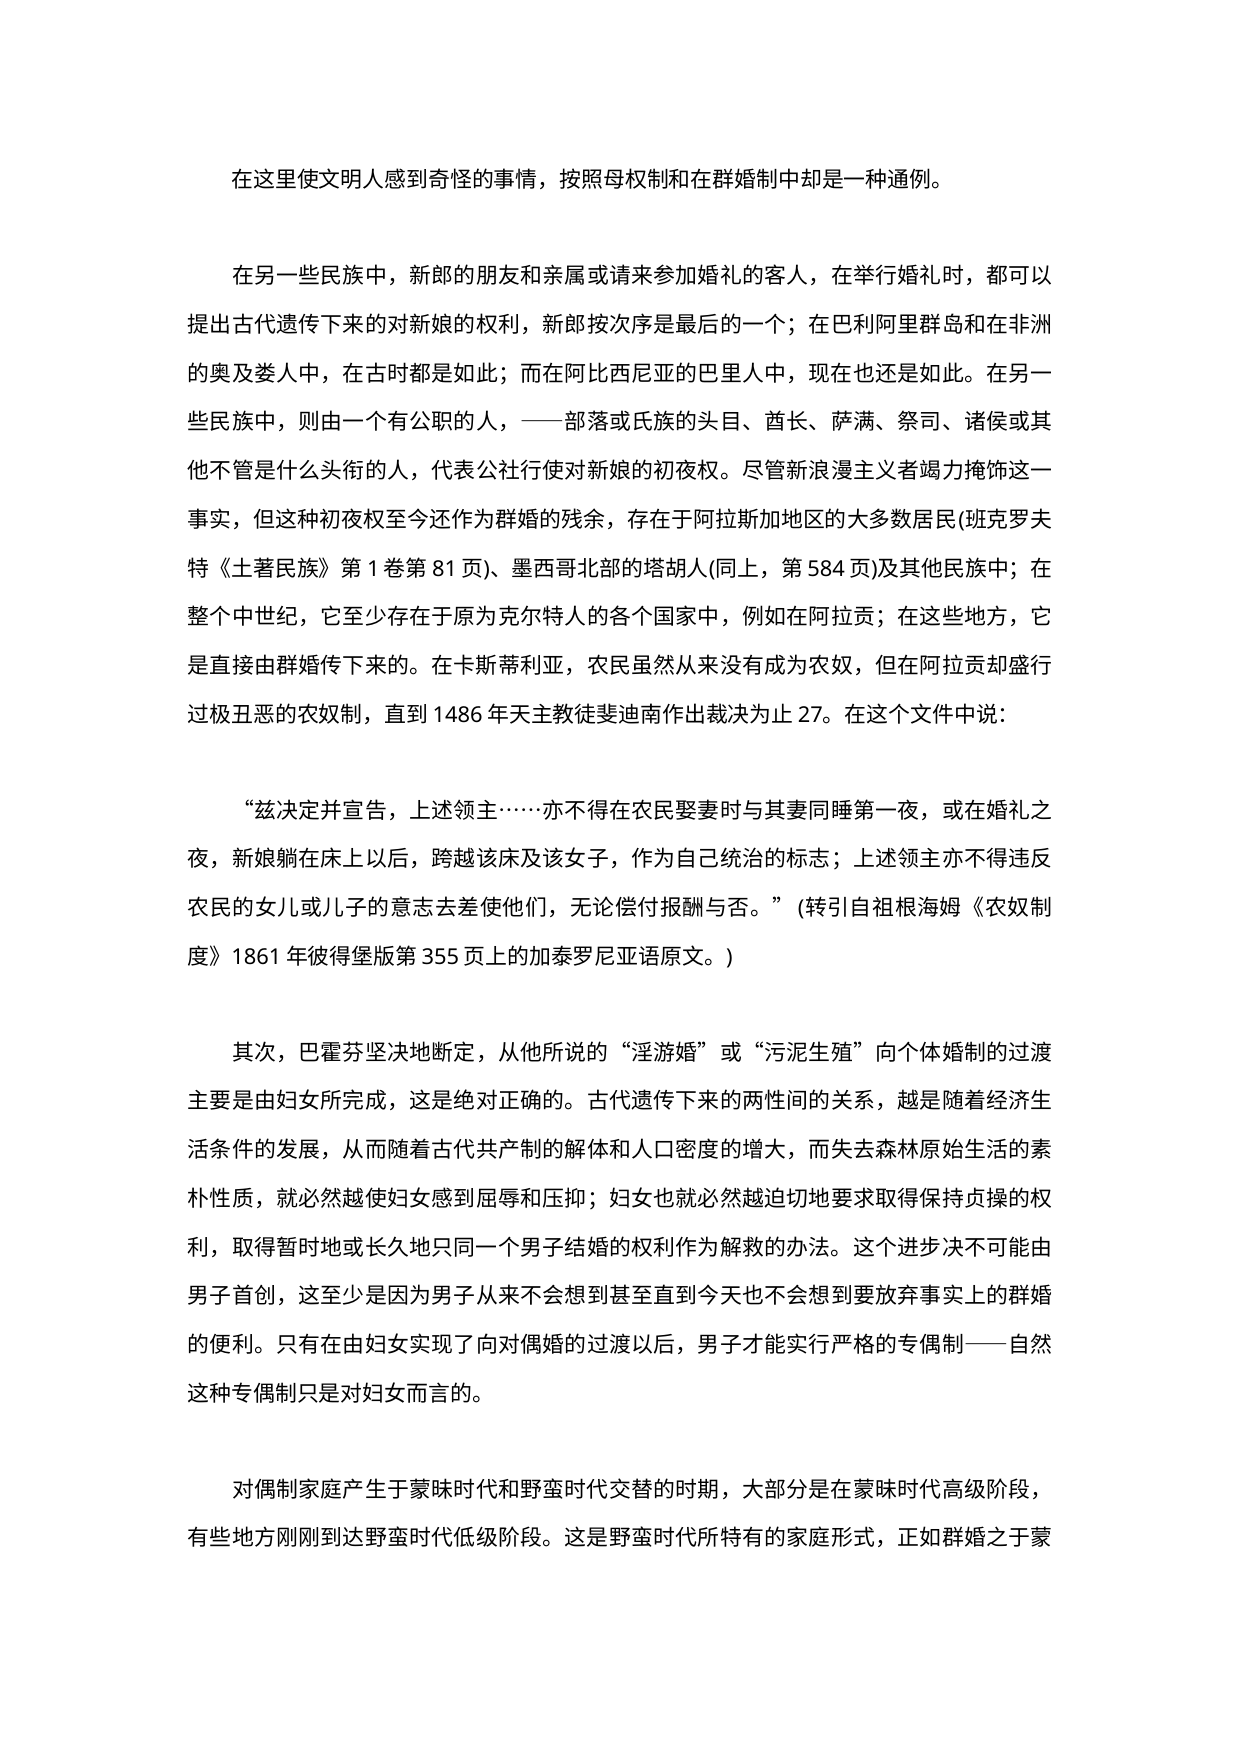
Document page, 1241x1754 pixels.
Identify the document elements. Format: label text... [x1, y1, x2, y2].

text 在另一些民族中，新郎的朋友和亲属或请来参加婚礼的客人，在举行婚礼时，都可以提出古代遗传下来的对新娘的权利，新郎按次序是最后的一个；在巴利阿里群岛和在非洲的奥及娄人中，在古时都是如此；而在阿比西尼亚的巴里人中，现在也还是如此。在另一些民族中，则由一个有公职的人，——部落或氏族的头目、酋长、萨满、祭司、诸侯或其他不管是什么头衔的人，代表公社行使对新娘的初夜权。尽管新浪漫主义者竭力掩饰这一事实，但这种初夜权至今还作为群婚的残余，存在于阿拉斯加地区的大多数居民(班克罗夫特《土著民族》第1卷第81页)、墨西哥北部的塔胡人(同上，第584页)及其他民族中；在整个中世纪，它至少存在于原为克尔特人的各个国家中，例如在阿拉贡；在这些地方，它是直接由群婚传下来的。在卡斯蒂利亚，农民虽然从来没有成为农奴，但在阿拉贡却盛行过极丑恶的农奴制，直到1486年天主教徒斐迪南作出裁决为止27。在这个文件中说： [187, 258, 1053, 729]
text 其次，巴霍芬坚决地断定，从他所说的“淫游婚”或“污泥生殖”向个体婚制的过渡，主要是由妇女所完成，这是绝对正确的。古代遗传下来的两性间的关系，越是随着经济生活条件的发展，从而随着古代共产制的解体和人口密度的增大，而失去森林原始生活的素朴性质，就必然越使妇女感到屈辱和压抑；妇女也就必然越迫切地要求取得保持贞操的权利，取得暂时地或长久地只同一个男子结婚的权利作为解救的办法。这个进步决不可能由男子首创，这至少是因为男子从来不会想到甚至直到今天也不会想到要放弃事实上的群婚的便利。只有在由妇女实现了向对偶婚的过渡以后，男子才能实行严格的专偶制——自然，这种专偶制只是对妇女而言的。 [187, 1034, 1053, 1408]
text “兹决定并宣告，上述领主……亦不得在农民娶妻时与其妻同睡第一夜，或在婚礼之夜，新娘躺在床上以后，跨越该床及该女子，作为自己统治的标志；上述领主亦不得违反农民的女儿或儿子的意志去差使他们，无论偿付报酬与否。”(转引自祖根海姆《农奴制度》1861年彼得堡版第355页上的加泰罗尼亚语原文。) [187, 792, 1053, 971]
text 在这里使文明人感到奇怪的事情，按照母权制和在群婚制中却是一种通例。 [187, 162, 1053, 194]
text 对偶制家庭产生于蒙昧时代和野蛮时代交替的时期，大部分是在蒙昧时代高级阶段，有些地方刚刚到达野蛮时代低级阶段。这是野蛮时代所特有的家庭形式，正如群婚之于蒙 [187, 1471, 1053, 1552]
